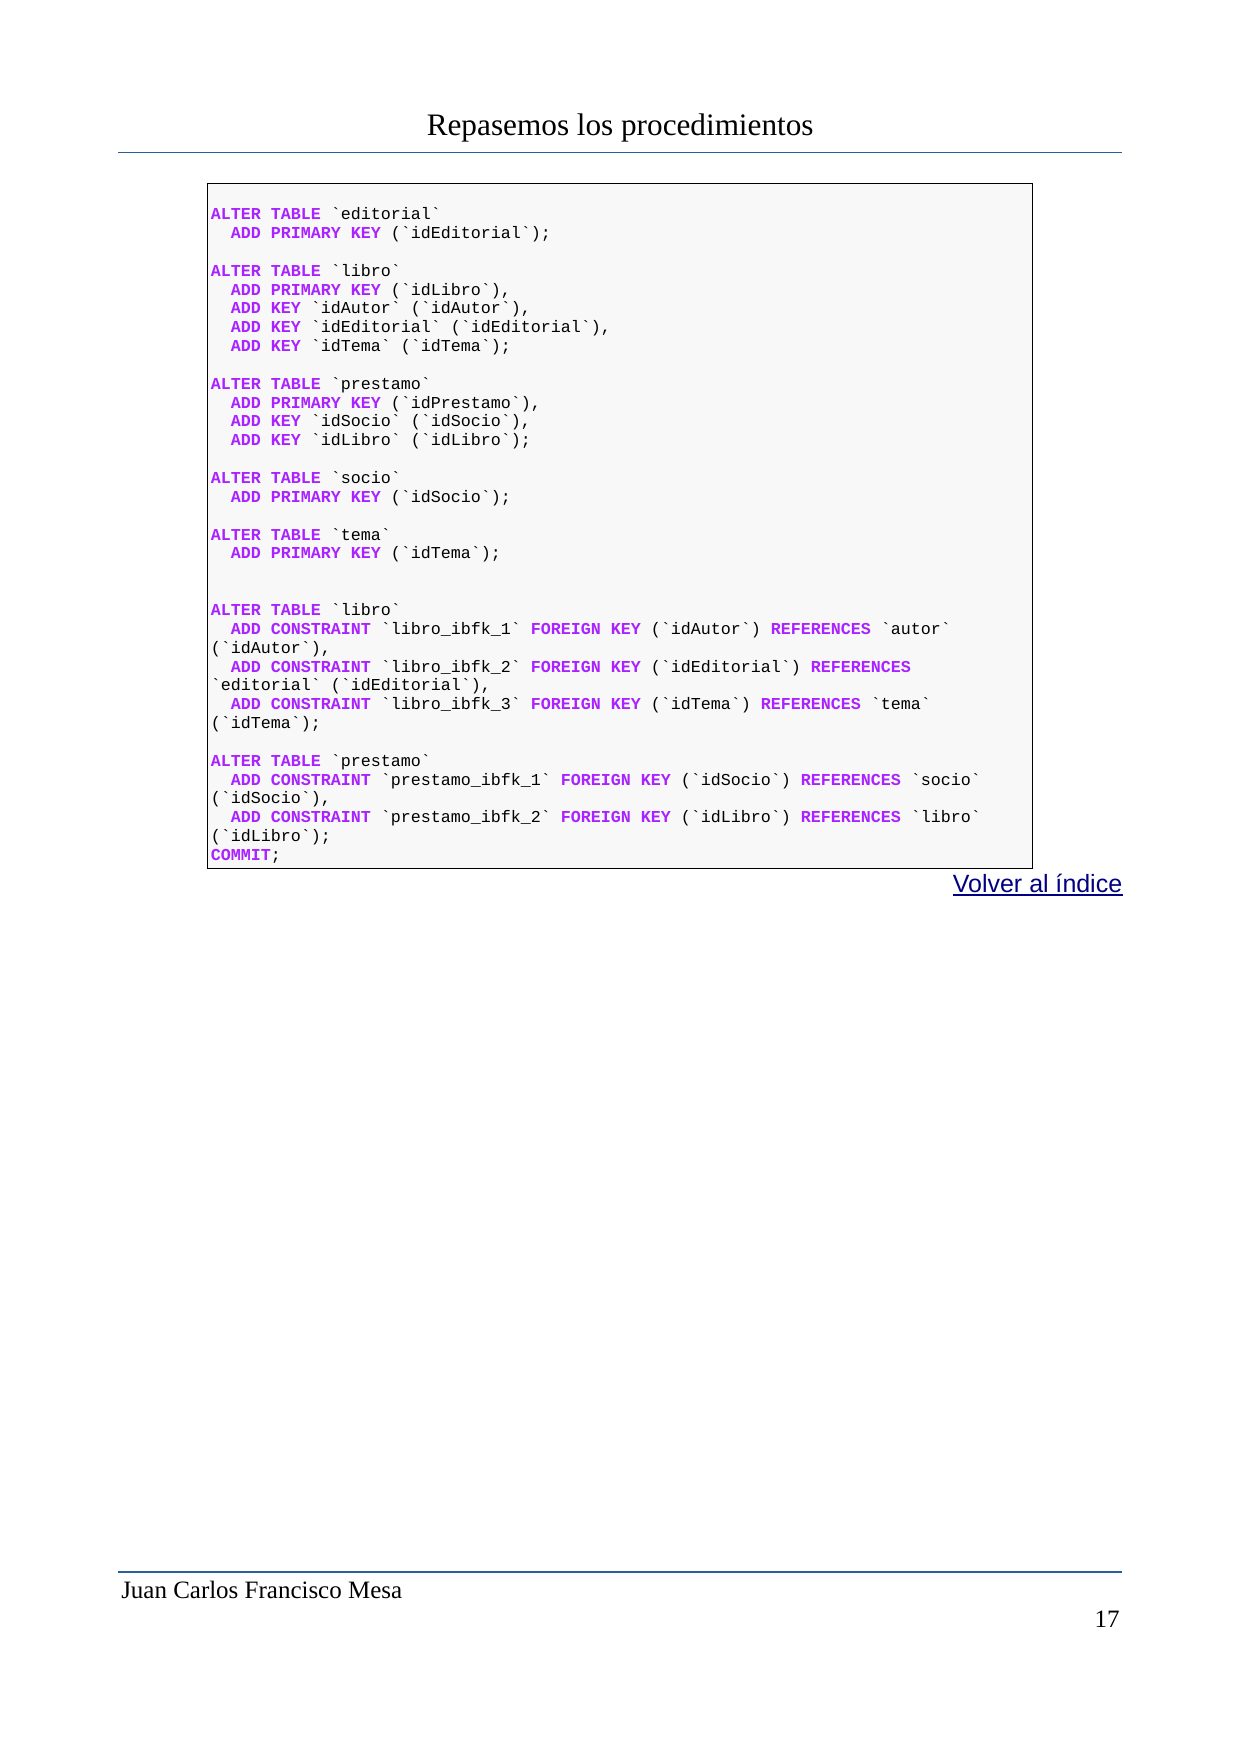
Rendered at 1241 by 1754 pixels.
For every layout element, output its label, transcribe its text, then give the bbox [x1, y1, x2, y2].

text ADD PRIMARY KEY (`idTema`); [208, 541, 1032, 560]
text ALTER TABLE `prestamo` [208, 371, 1032, 390]
text ADD KEY `idLibro` (`idLibro`); [208, 428, 1032, 447]
text ADD KEY `idAutor` (`idAutor`), [208, 296, 1032, 315]
text ADD CONSTRAINT `libro_ibfk_2` FOREIGN KEY (`idEditorial`) REFERENCES `editorial` (`idEditorial`), [208, 654, 1032, 692]
text ALTER TABLE `socio` [208, 466, 1032, 484]
text ADD KEY `idSocio` (`idSocio`), [208, 409, 1032, 428]
text ADD PRIMARY KEY (`idEditorial`); [208, 221, 1032, 239]
text ALTER TABLE `libro` [208, 598, 1032, 616]
text ALTER TABLE `editorial` [208, 202, 1032, 221]
text ADD CONSTRAINT `libro_ibfk_1` FOREIGN KEY (`idAutor`) REFERENCES `autor` (`idAutor`), [208, 616, 1032, 654]
text COMMIT; [208, 843, 1032, 868]
text ALTER TABLE `prestamo` [208, 748, 1032, 767]
text ADD CONSTRAINT `libro_ibfk_3` FOREIGN KEY (`idTema`) REFERENCES `tema` (`idTema`); [208, 692, 1032, 729]
text ADD PRIMARY KEY (`idLibro`), [208, 277, 1032, 296]
text ADD KEY `idEditorial` (`idEditorial`), [208, 315, 1032, 334]
text ADD KEY `idTema` (`idTema`); [208, 334, 1032, 352]
text ADD PRIMARY KEY (`idSocio`); [208, 484, 1032, 503]
text ADD PRIMARY KEY (`idPrestamo`), [208, 390, 1032, 409]
text ADD CONSTRAINT `prestamo_ibfk_1` FOREIGN KEY (`idSocio`) REFERENCES `socio` (`idSocio`), [208, 767, 1032, 805]
text ALTER TABLE `libro` [208, 258, 1032, 277]
text ADD CONSTRAINT `prestamo_ibfk_2` FOREIGN KEY (`idLibro`) REFERENCES `libro` (`idLibro`); [208, 805, 1032, 843]
text ALTER TABLE `tema` [208, 522, 1032, 541]
text Volver al índice [118, 869, 1122, 898]
